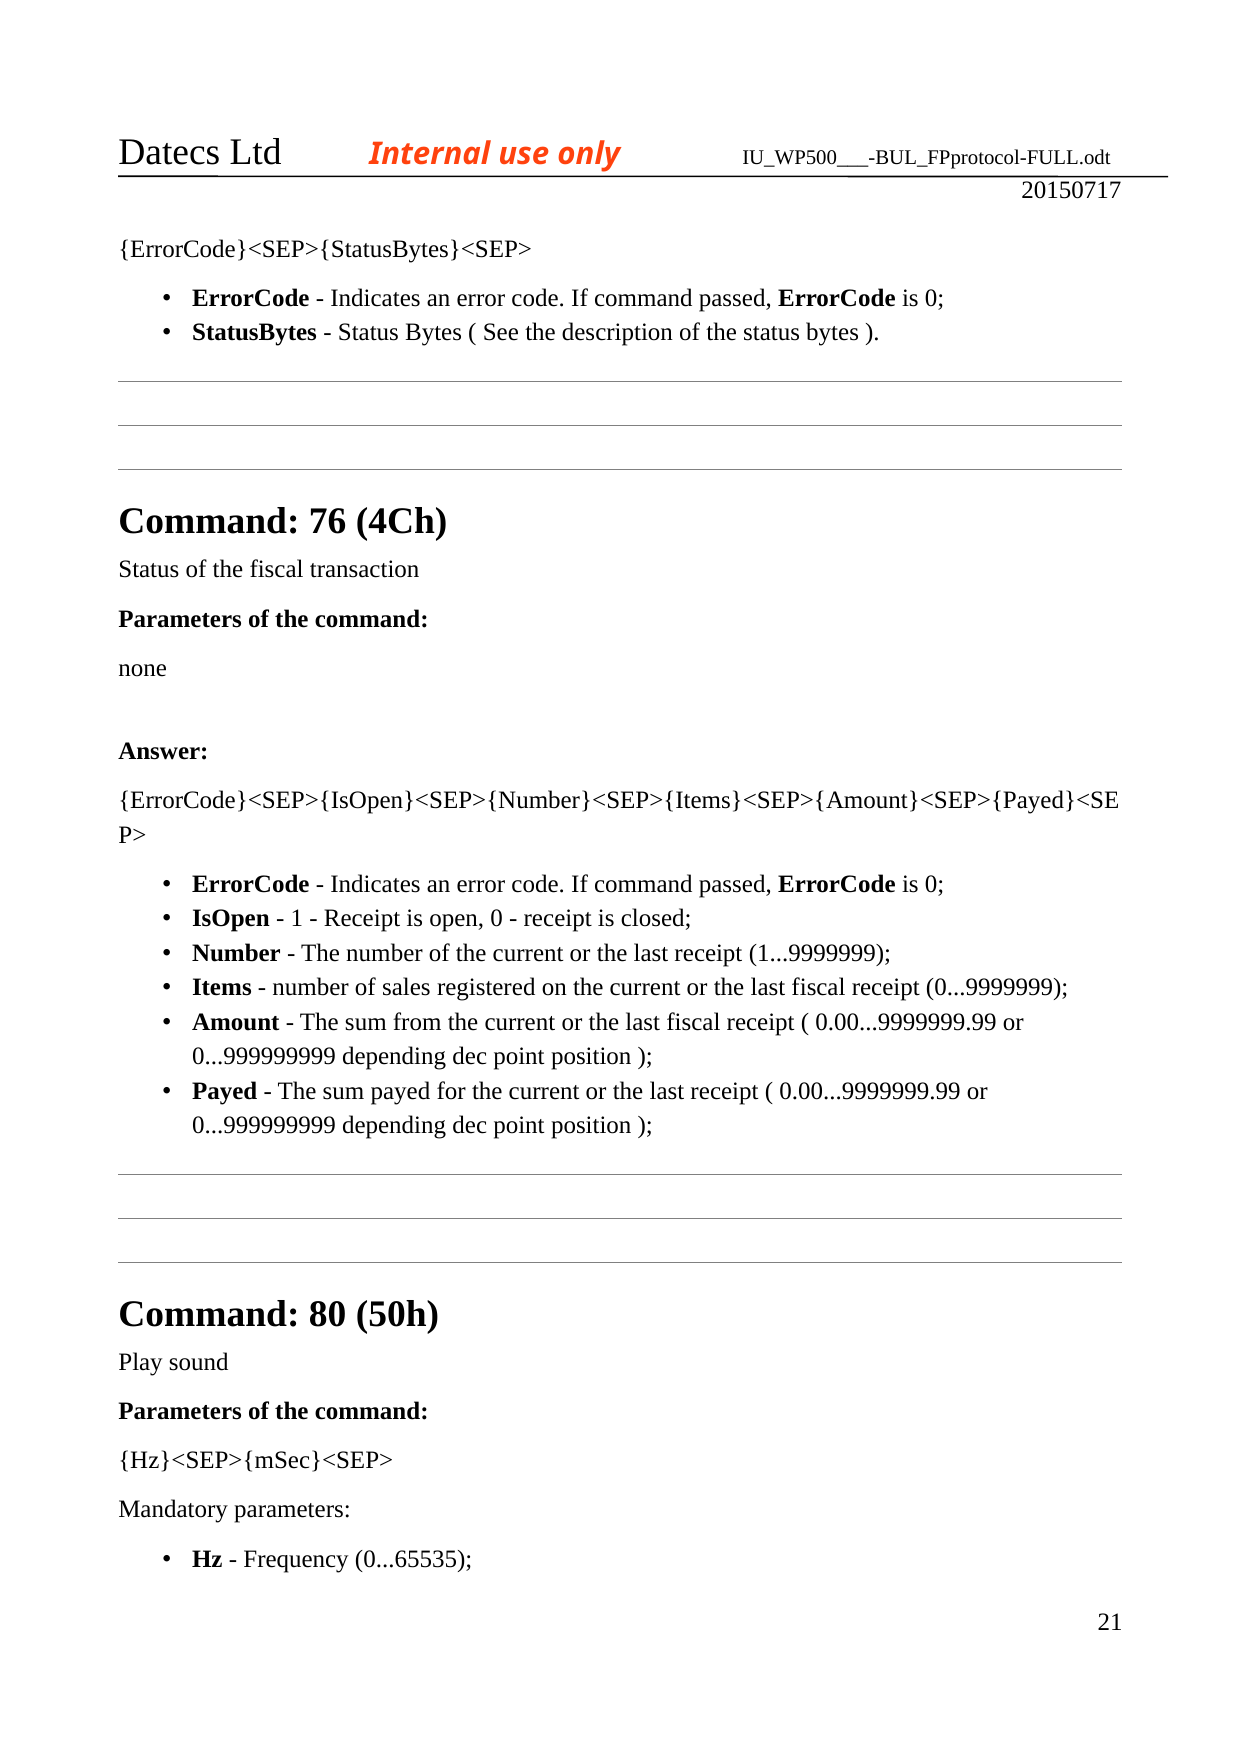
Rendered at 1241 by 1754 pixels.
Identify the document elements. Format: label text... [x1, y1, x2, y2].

text Parameters of the command: [118, 604, 1122, 632]
list IsOpen - 1 - Receipt is open, 0 - receipt is closed; [162, 903, 1122, 932]
list ErrorCode - Indicates an error code. If command passed, ErrorCode is 0; [162, 283, 1122, 312]
list ErrorCode - Indicates an error code. If command passed, ErrorCode is 0; [162, 869, 1122, 898]
list Number - The number of the current or the last receipt (1...9999999); [162, 938, 1122, 967]
subtitle Command: 80 (50h) [118, 1292, 1122, 1335]
list Payed - The sum payed for the current or the last receipt ( 0.00...9999999.99 or 0...999999999 depending dec point position ); [162, 1076, 1122, 1139]
list Hz - Frequency (0...65535); [162, 1544, 1122, 1572]
list StatusBytes - Status Bytes ( See the description of the status bytes ). [162, 317, 1122, 346]
text Mandatory parameters: [118, 1494, 1122, 1523]
text Play sound [118, 1347, 1122, 1376]
text Answer: [118, 702, 1122, 765]
text {ErrorCode}<SEP>{StatusBytes}<SEP> [118, 234, 1122, 263]
text none [118, 653, 1122, 681]
text Parameters of the command: [118, 1396, 1122, 1425]
text {ErrorCode}<SEP>{IsOpen}<SEP>{Number}<SEP>{Items}<SEP>{Amount}<SEP>{Payed}<SEP> [118, 785, 1122, 848]
text Status of the fiscal transaction [118, 554, 1122, 583]
list Amount - The sum from the current or the last fiscal receipt ( 0.00...9999999.99 or 0...999999999 depending dec point position ); [162, 1007, 1122, 1070]
text {Hz}<SEP>{mSec}<SEP> [118, 1446, 1122, 1474]
subtitle Command: 76 (4Ch) [118, 499, 1122, 542]
list Items - number of sales registered on the current or the last fiscal receipt (0...9999999); [162, 972, 1122, 1001]
